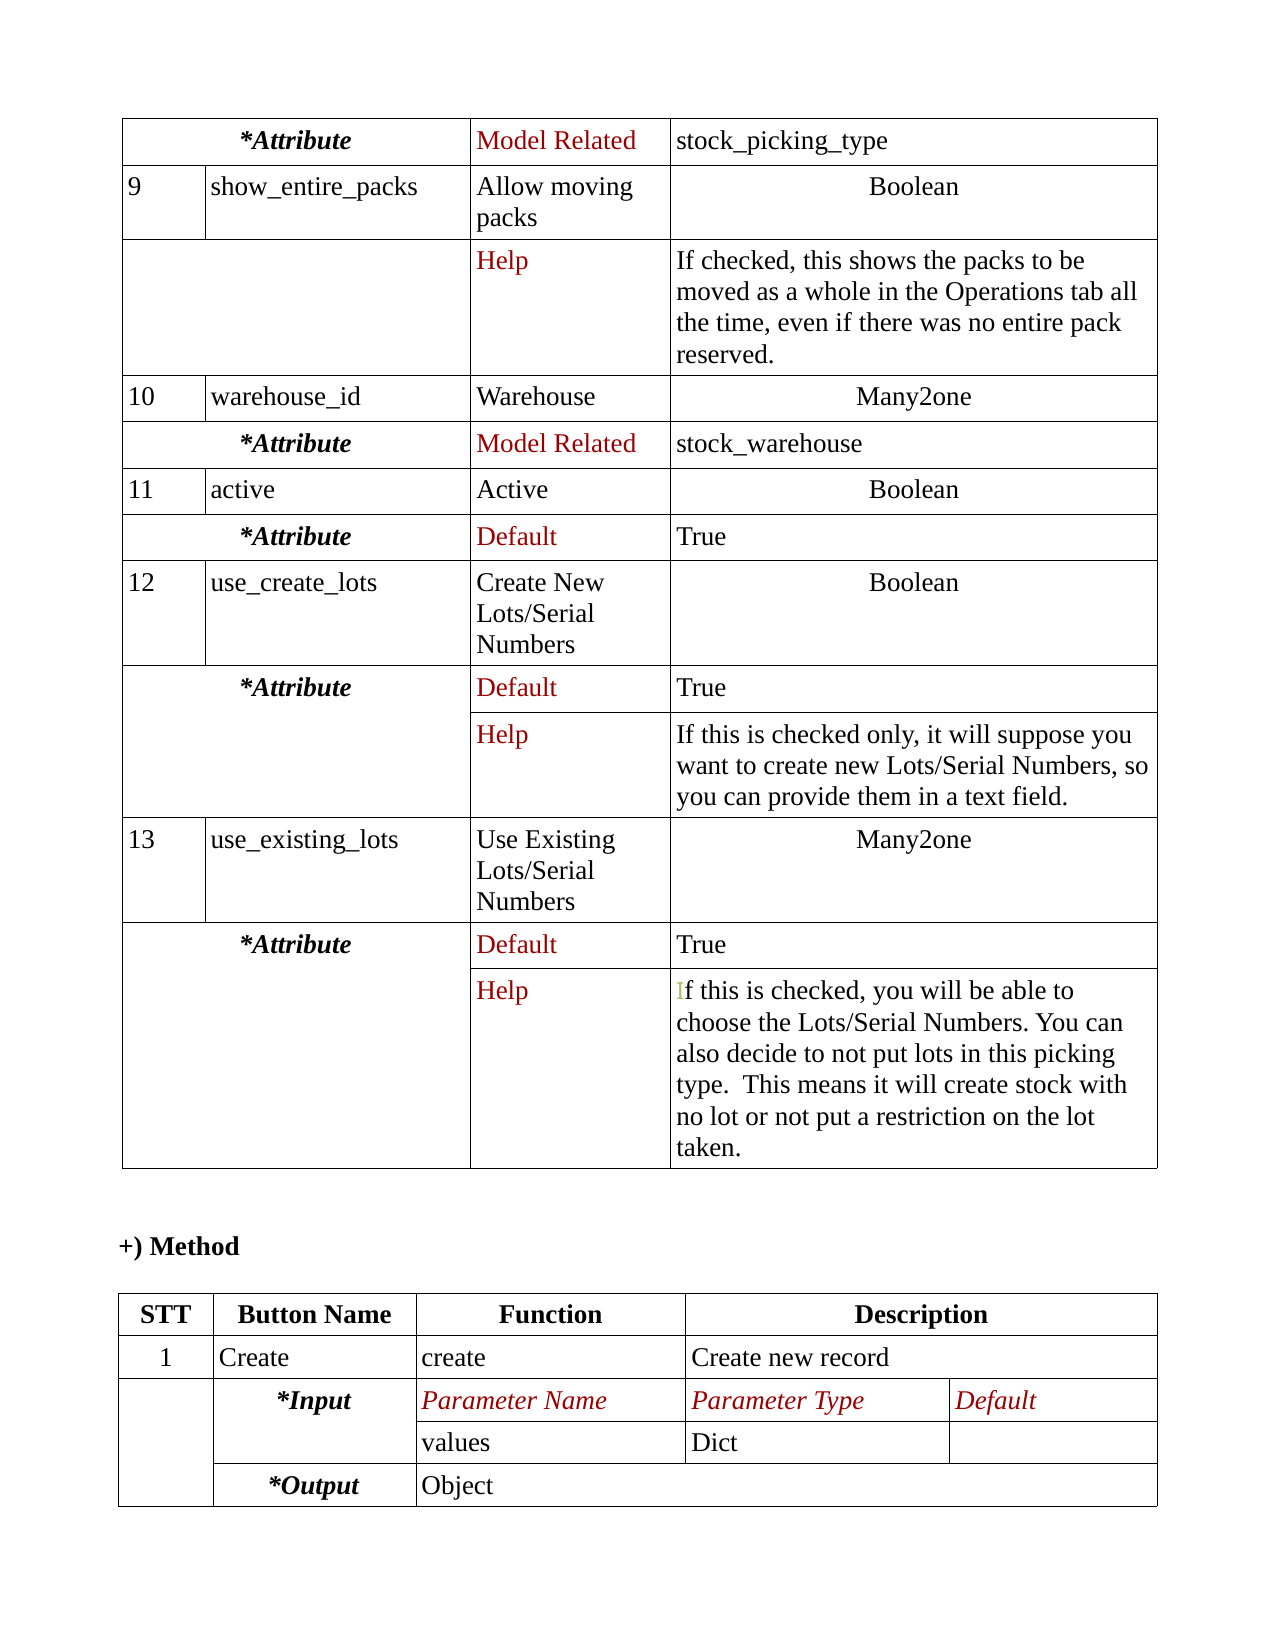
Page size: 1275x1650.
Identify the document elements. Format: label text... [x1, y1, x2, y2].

table_cell Many2one [671, 376, 1157, 421]
table_cell *Attribute [123, 422, 470, 467]
table_cell create [417, 1336, 685, 1378]
table_cell Parameter Name [417, 1379, 685, 1421]
table_cell use_create_lots [206, 561, 470, 665]
table_cell Default [471, 515, 670, 560]
table_cell use_existing_lots [206, 818, 470, 922]
table_cell *Attribute [123, 666, 470, 817]
table_cell Boolean [671, 561, 1157, 665]
table_cell Boolean [671, 166, 1157, 238]
table_cell stock_picking_type [671, 119, 1157, 164]
table_header STT [119, 1294, 213, 1335]
table_cell If this is checked only, it will suppose you want to create new Lots/Serial Numbers, so you can provide them in a text field. [671, 713, 1157, 817]
table_cell True [671, 666, 1157, 712]
table_cell Object [417, 1464, 1157, 1506]
table_cell Model Related [471, 422, 670, 467]
table_header Function [417, 1294, 685, 1335]
table_cell If checked, this shows the packs to be moved as a whole in the Operations tab all the time, even if there was no entire pack reserved. [671, 240, 1157, 374]
table_cell Default [950, 1379, 1157, 1421]
table_cell [950, 1422, 1157, 1463]
table_cell Parameter Type [686, 1379, 949, 1421]
table_cell Help [471, 713, 670, 817]
table_cell *Attribute [123, 515, 470, 560]
table_cell Create New Lots/Serial Numbers [471, 561, 670, 665]
table_cell 13 [123, 818, 205, 922]
table_cell *Attribute [123, 119, 470, 164]
table_cell Create [214, 1336, 416, 1378]
table_cell 10 [123, 376, 205, 421]
text +) Method [118, 1230, 1157, 1261]
table_cell Help [471, 240, 670, 374]
table_cell *Attribute [123, 923, 470, 1168]
table_cell values [417, 1422, 685, 1463]
table_cell Default [471, 666, 670, 712]
table_header Button Name [214, 1294, 416, 1335]
table_cell 1 [119, 1336, 213, 1378]
table_cell Dict [686, 1422, 949, 1463]
table_cell Use Existing Lots/Serial Numbers [471, 818, 670, 922]
table_cell active [206, 469, 470, 514]
table_cell Create new record [686, 1336, 1157, 1378]
table_cell If this is checked, you will be able to choose the Lots/Serial Numbers. You can also decide to not put lots in this picking type. This means it will create stock with no lot or not put a restriction on the lot taken. [671, 969, 1157, 1168]
table_cell 11 [123, 469, 205, 514]
table_cell 12 [123, 561, 205, 665]
table_cell Boolean [671, 469, 1157, 514]
table_cell *Output [214, 1464, 416, 1506]
table_cell Active [471, 469, 670, 514]
table_cell stock_warehouse [671, 422, 1157, 467]
table_cell [123, 240, 470, 374]
table_cell 9 [123, 166, 205, 238]
table_cell *Input [214, 1379, 416, 1463]
table_cell show_entire_packs [206, 166, 470, 238]
table_cell warehouse_id [206, 376, 470, 421]
table_header Description [686, 1294, 1157, 1335]
table_cell Model Related [471, 119, 670, 164]
table_cell True [671, 515, 1157, 560]
table_cell True [671, 923, 1157, 968]
table_cell Allow moving packs [471, 166, 670, 238]
table_cell [119, 1379, 213, 1506]
table_cell Help [471, 969, 670, 1168]
table_cell Many2one [671, 818, 1157, 922]
table_cell Warehouse [471, 376, 670, 421]
table_cell Default [471, 923, 670, 968]
